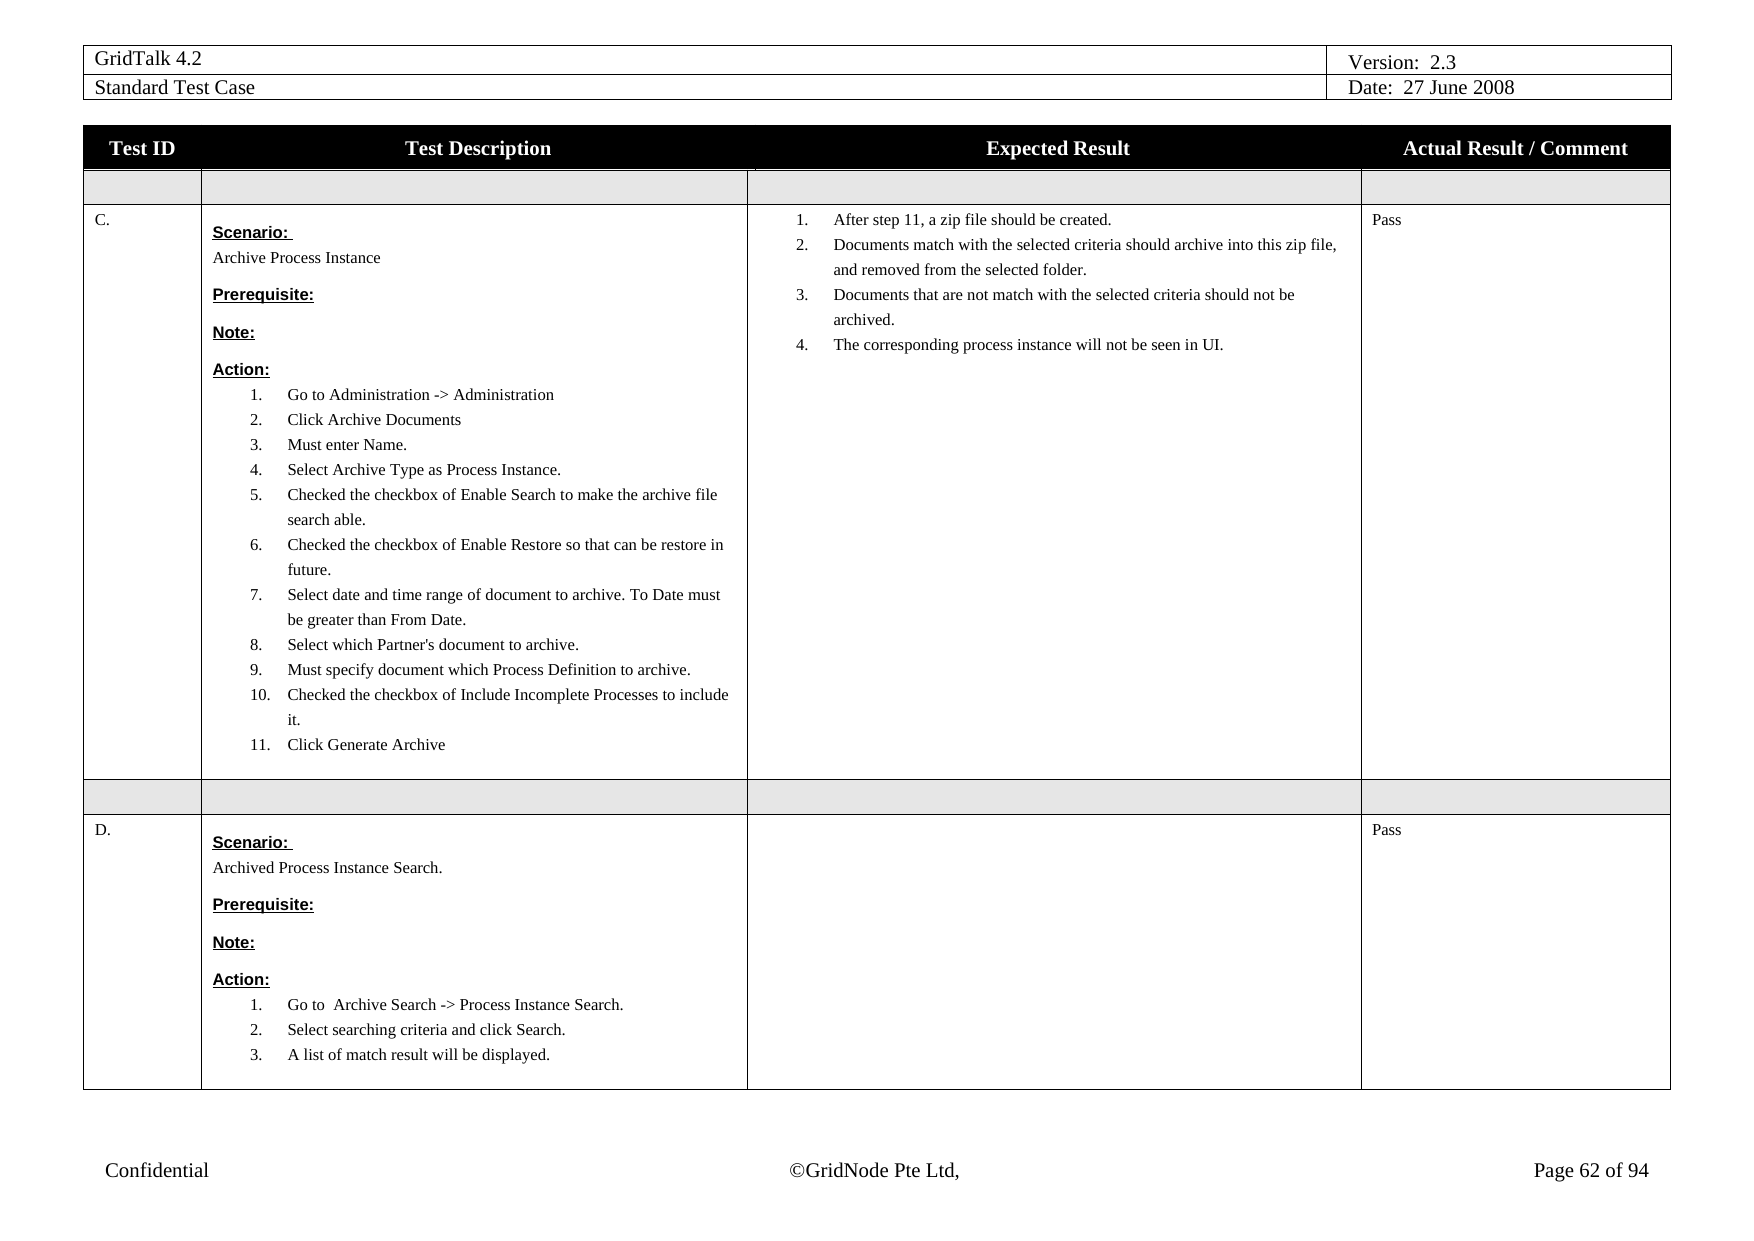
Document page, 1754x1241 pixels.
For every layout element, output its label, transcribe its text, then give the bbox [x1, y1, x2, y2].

table_cell [748, 171, 1361, 204]
table_cell [202, 780, 747, 814]
table_cell Pass [1362, 205, 1670, 779]
table_cell After step 11, a zip file should be created. Documents match with the selected criteria should archive into this zip file, and removed from the selected folder. Documents that are not match with the selected criteria should not be archived. The corresponding process instance will not be seen in UI. [748, 205, 1361, 779]
table_header Actual Result / Comment [1362, 125, 1670, 169]
table_cell Pass [1362, 815, 1670, 1089]
table_cell [1362, 171, 1670, 204]
table_header Test ID [84, 125, 201, 169]
table_cell [84, 171, 201, 204]
table_cell C. [84, 205, 201, 779]
table_cell [84, 780, 201, 814]
table_header Expected Result [756, 125, 1361, 169]
table_header Test Description [202, 125, 755, 169]
table_cell Scenario: Archived Process Instance Search. Prerequisite: Note: Action: Go to Archive Search -> Process Instance Search. Select searching criteria and click Search. A list of match result will be displayed. [202, 815, 747, 1089]
table_cell [1362, 780, 1670, 814]
table_cell [202, 171, 747, 204]
table_cell [748, 780, 1361, 814]
table_cell Scenario: Archive Process Instance Prerequisite: Note: Action: Go to Administration -> Administration Click Archive Documents Must enter Name. Select Archive Type as Process Instance. Checked the checkbox of Enable Search to make the archive file search able. Checked the checkbox of Enable Restore so that can be restore in future. Select date and time range of document to archive. To Date must be greater than From Date. Select which Partner's document to archive. Must specify document which Process Definition to archive. Checked the checkbox of Include Incomplete Processes to include it. Click Generate Archive [202, 205, 747, 779]
table_cell D. [84, 815, 201, 1089]
table_cell [748, 815, 1361, 1089]
